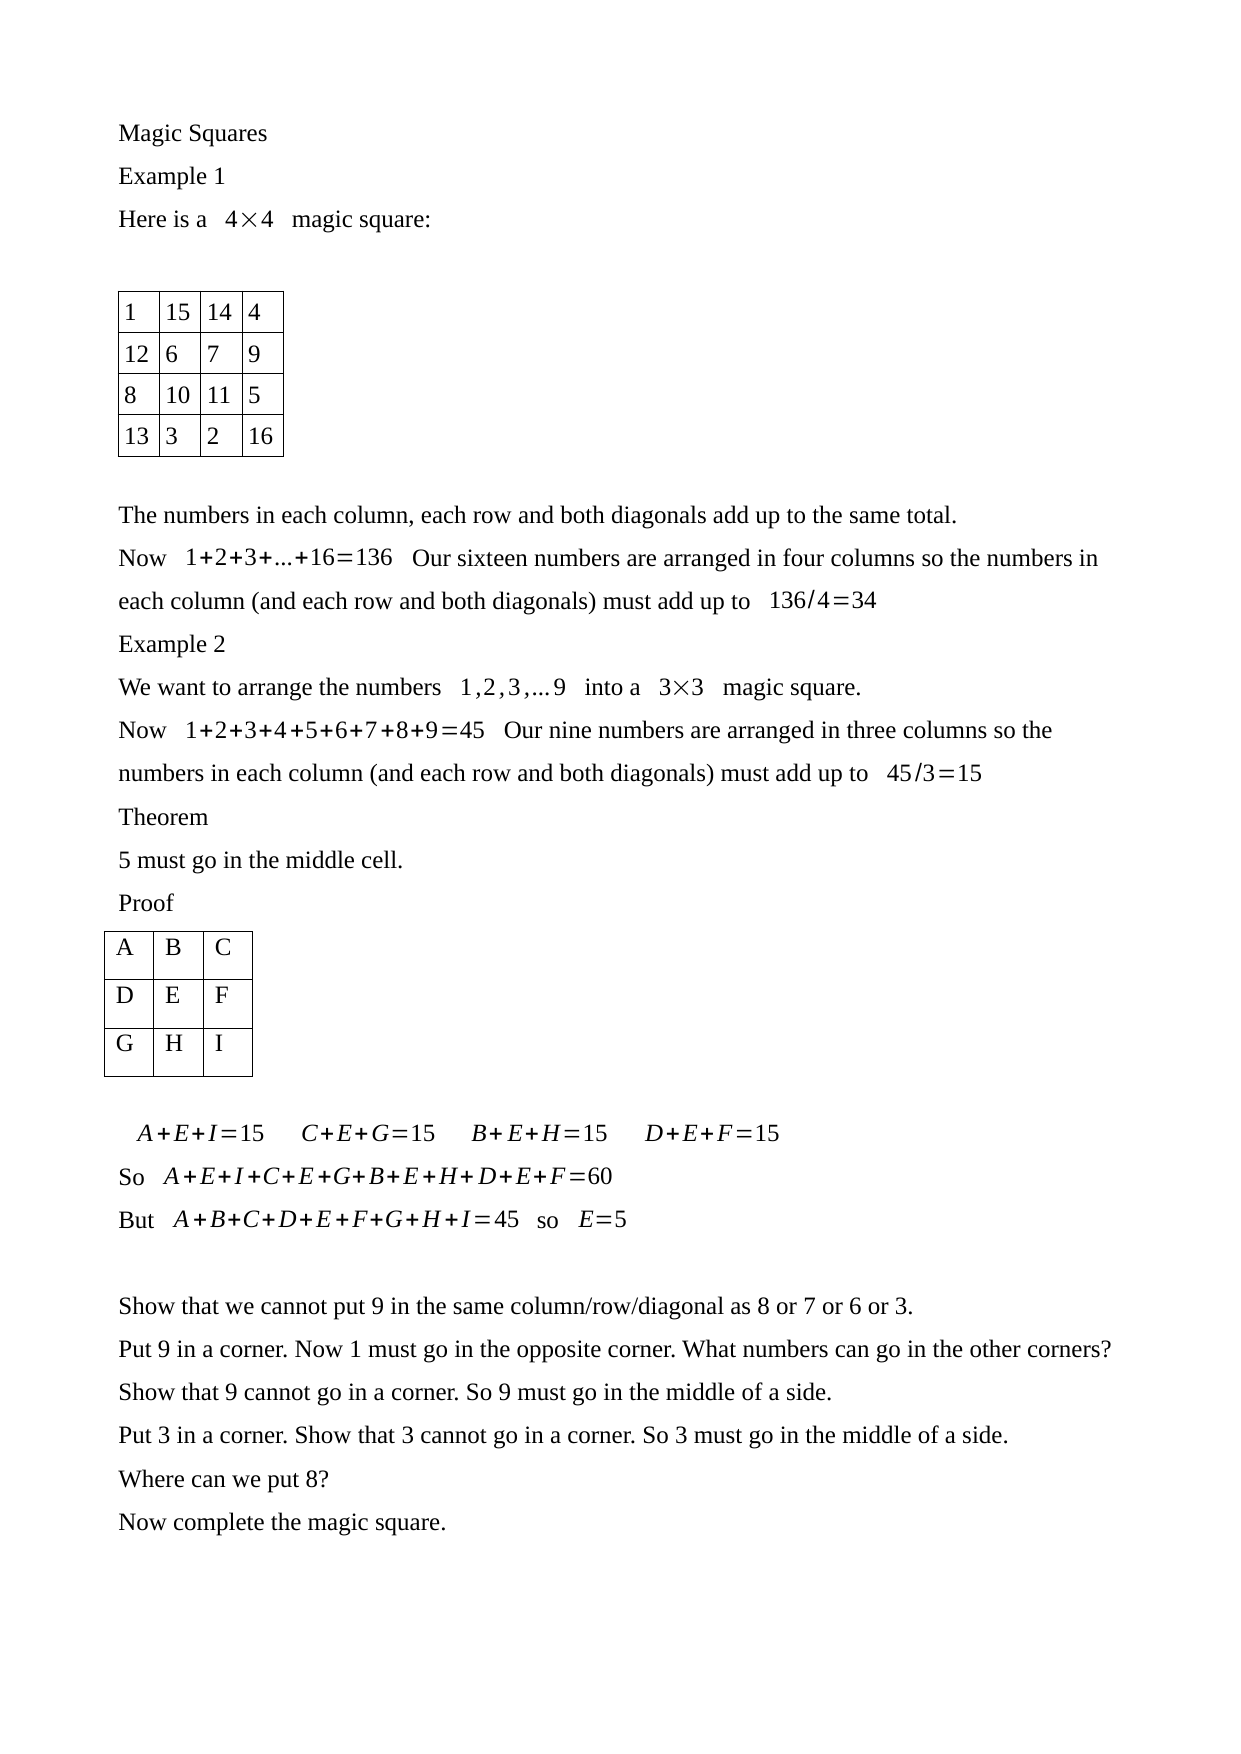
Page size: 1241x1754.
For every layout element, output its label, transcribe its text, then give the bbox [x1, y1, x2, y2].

text Show that we cannot put 9 in the same column/row/diagonal as 8 or 7 or 6 or 3. [118, 1291, 1122, 1320]
table_cell 8 [119, 374, 159, 414]
text Theorem [118, 802, 1122, 830]
text We want to arrange the numbersinto amagic square. [118, 672, 1122, 701]
text NowOur sixteen numbers are arranged in four columns so the numbers in each column (and each row and both diagonals) must add up to [118, 543, 1122, 615]
text Example 1 [118, 161, 1122, 190]
table_cell 13 [119, 415, 159, 456]
table_header 15 [160, 292, 200, 332]
text Proof [118, 888, 1122, 917]
table_cell G [105, 1029, 153, 1076]
table_cell 12 [119, 333, 159, 373]
table_cell D [105, 980, 153, 1027]
text So [118, 1162, 1122, 1191]
table_cell 6 [160, 333, 200, 373]
table_header A [105, 932, 153, 979]
table_cell 5 [243, 374, 283, 414]
table_cell 7 [201, 333, 242, 373]
table_header C [204, 932, 252, 979]
text Put 3 in a corner. Show that 3 cannot go in a corner. So 3 must go in the middle of a side. [118, 1421, 1122, 1449]
text Where can we put 8? [118, 1464, 1122, 1492]
table_cell E [154, 980, 203, 1027]
table_cell I [204, 1029, 252, 1076]
table_header 4 [243, 292, 283, 332]
table_cell 2 [201, 415, 242, 456]
text Now complete the magic square. [118, 1507, 1122, 1536]
table_cell H [154, 1029, 203, 1076]
table_cell 9 [243, 333, 283, 373]
text Example 2 [118, 629, 1122, 658]
table_header 1 [119, 292, 159, 332]
table_header 14 [201, 292, 242, 332]
table_cell F [204, 980, 252, 1027]
table_cell 10 [160, 374, 200, 414]
table_cell 11 [201, 374, 242, 414]
table_cell 3 [160, 415, 200, 456]
text Put 9 in a corner. Now 1 must go in the opposite corner. What numbers can go in the other corners? Show that 9 cannot go in a corner. So 9 must go in the middle of a side. [118, 1334, 1122, 1406]
text Here is amagic square: [118, 204, 1122, 233]
table_cell 16 [243, 415, 283, 456]
text The numbers in each column, each row and both diagonals add up to the same total. [118, 500, 1122, 528]
text Butso [118, 1205, 1122, 1234]
text NowOur nine numbers are arranged in three columns so the numbers in each column (and each row and both diagonals) must add up to [118, 715, 1122, 787]
text Magic Squares [118, 118, 1122, 147]
table_header B [154, 932, 203, 979]
text 5 must go in the middle cell. [118, 845, 1122, 873]
